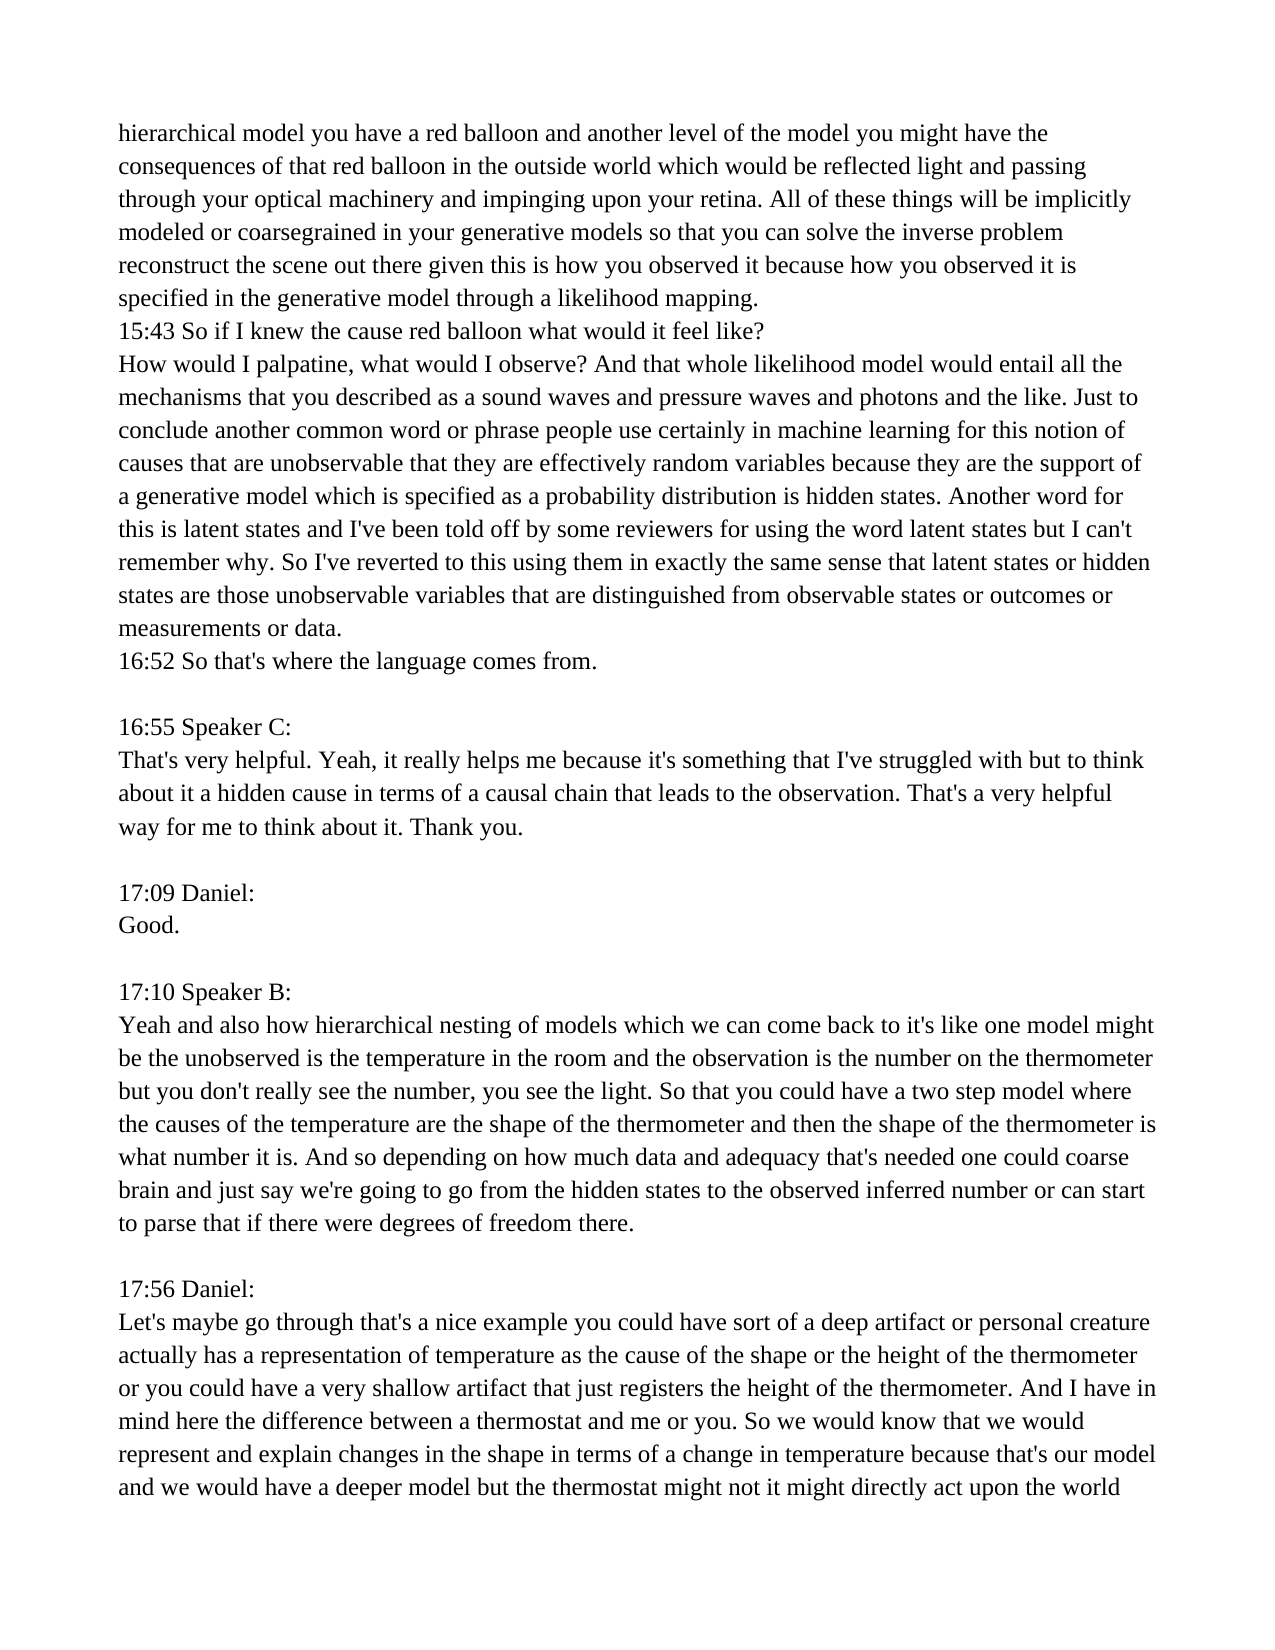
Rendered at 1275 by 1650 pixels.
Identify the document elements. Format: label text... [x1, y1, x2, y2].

text 17:09 Daniel: [118, 878, 1157, 906]
text 15:43 So if I knew the cause red balloon what would it feel like? [118, 316, 1157, 345]
text 16:52 So that's where the language comes from. [118, 646, 1157, 675]
text hierarchical model you have a red balloon and another level of the model you might have the consequences of that red balloon in the outside world which would be reflected light and passing through your optical machinery and impinging upon your retina. All of these things will be implicitly modeled or coarsegrained in your generative models so that you can solve the inverse problem reconstruct the scene out there given this is how you observed it because how you observed it is specified in the generative model through a likelihood mapping. [118, 118, 1157, 312]
text Yeah and also how hierarchical nesting of models which we can come back to it's like one model might be the unobserved is the temperature in the room and the observation is the number on the thermometer but you don't really see the number, you see the light. So that you could have a two step model where the causes of the temperature are the shape of the thermometer and then the shape of the thermometer is what number it is. And so depending on how much data and adequacy that's needed one could coarse brain and just say we're going to go from the hidden states to the observed inferred number or can start to parse that if there were degrees of freedom there. [118, 1010, 1157, 1237]
text 16:55 Speaker C: [118, 712, 1157, 741]
text How would I palpatine, what would I observe? And that whole likelihood model would entail all the mechanisms that you described as a sound waves and pressure waves and photons and the like. Just to conclude another common word or phrase people use certainly in machine learning for this notion of causes that are unobservable that they are effectively random variables because they are the support of a generative model which is specified as a probability distribution is hidden states. Another word for this is latent states and I've been told off by some reviewers for using the word latent states but I can't remember why. So I've reverted to this using them in exactly the same sense that latent states or hidden states are those unobservable variables that are distinguished from observable states or outcomes or measurements or data. [118, 349, 1157, 642]
text 17:10 Speaker B: [118, 977, 1157, 1005]
text 17:56 Daniel: [118, 1274, 1157, 1303]
text That's very helpful. Yeah, it really helps me because it's something that I've struggled with but to think about it a hidden cause in terms of a causal chain that leads to the observation. That's a very helpful way for me to think about it. Thank you. [118, 746, 1157, 840]
text Let's maybe go through that's a nice example you could have sort of a deep artifact or personal creature actually has a representation of temperature as the cause of the shape or the height of the thermometer or you could have a very shallow artifact that just registers the height of the thermometer. And I have in mind here the difference between a thermostat and me or you. So we would know that we would represent and explain changes in the shape in terms of a change in temperature because that's our model and we would have a deeper model but the thermostat might not it might directly act upon the world [118, 1307, 1157, 1501]
text Good. [118, 911, 1157, 939]
